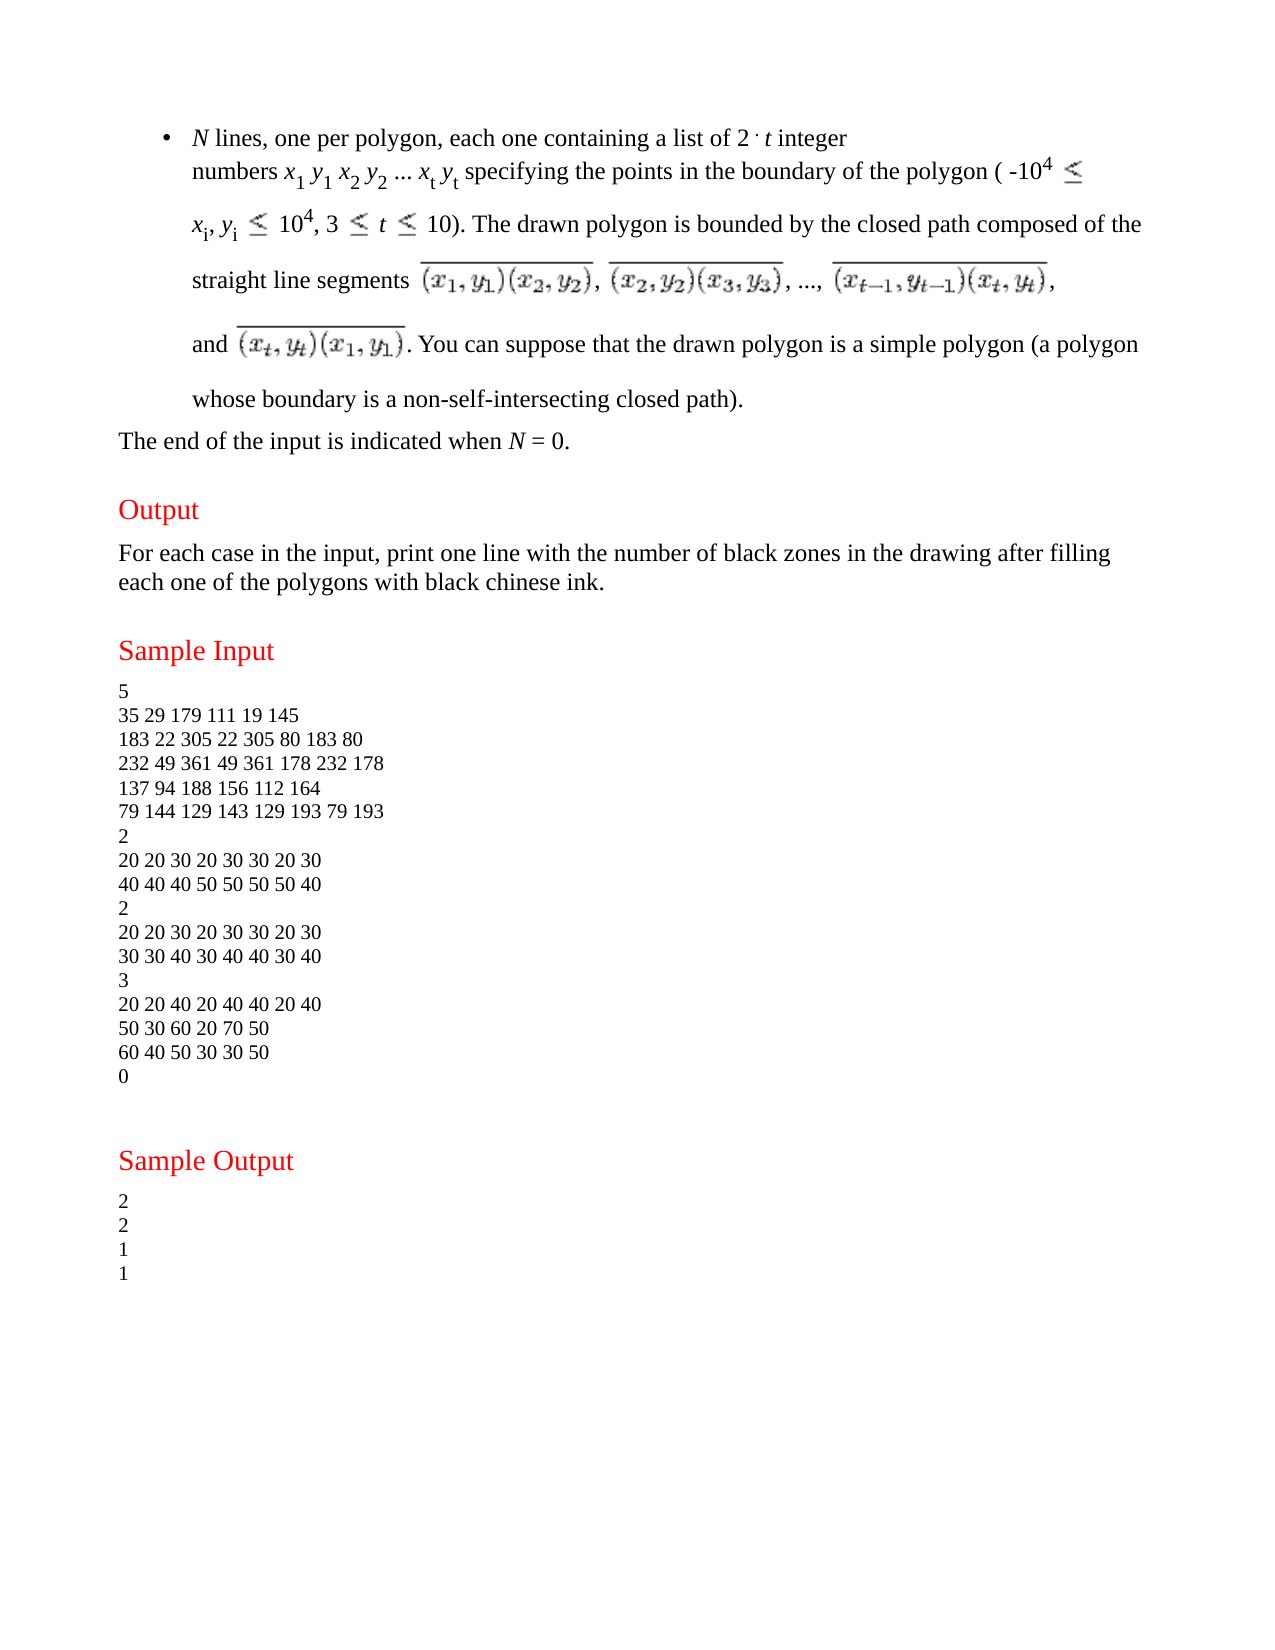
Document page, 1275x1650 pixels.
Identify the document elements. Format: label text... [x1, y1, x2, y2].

text 20 20 30 20 30 30 20 30 [118, 848, 1157, 872]
picture [392, 208, 595, 321]
picture [828, 256, 1049, 321]
text For each case in the input, print one line with the number of black zones in the drawing after filling each one of the polygons with black chinese ink. [118, 538, 1157, 596]
picture [606, 256, 785, 321]
subtitle Sample Output [118, 1143, 1157, 1176]
text 2 [118, 823, 1157, 848]
text 137 94 188 156 112 164 [118, 775, 1157, 799]
text 50 30 60 20 70 50 [118, 1016, 1157, 1040]
text The end of the input is indicated when N = 0. [118, 426, 1157, 454]
picture [234, 320, 407, 385]
text 20 20 40 20 40 40 20 40 [118, 992, 1157, 1016]
picture [243, 208, 272, 257]
text 35 29 179 111 19 145 [118, 703, 1157, 727]
text 2 [118, 896, 1157, 920]
text 0 [118, 1064, 1157, 1088]
text 79 144 129 143 129 193 79 193 [118, 799, 1157, 823]
text 2 [118, 1213, 1157, 1237]
picture [1058, 155, 1087, 204]
text 3 [118, 968, 1157, 992]
text 40 40 40 50 50 50 50 40 [118, 872, 1157, 896]
subtitle Sample Input [118, 633, 1157, 667]
list N lines, one per polygon, each one containing a list of 2 . t integer numbers x1 y1 x2 y2 ... xt yt specifying the points in the boundary of the polygon ( -104 xi, yi 104, 3 t 10). The drawn polygon is bounded by the closed path composed of the straight line segments , , ..., , and . You can suppose that the drawn polygon is a simple polygon (a polygon whose boundary is a non-self-intersecting closed path). [162, 118, 1157, 413]
picture [344, 208, 373, 257]
text 1 [118, 1261, 1157, 1285]
text 20 20 30 20 30 30 20 30 [118, 920, 1157, 944]
text 60 40 50 30 30 50 [118, 1040, 1157, 1064]
subtitle Output [118, 492, 1157, 526]
text 30 30 40 30 40 40 30 40 [118, 944, 1157, 968]
text 5 [118, 679, 1157, 703]
text 183 22 305 22 305 80 183 80 [118, 727, 1157, 751]
text 1 [118, 1237, 1157, 1261]
text 232 49 361 49 361 178 232 178 [118, 751, 1157, 775]
text 2 [118, 1189, 1157, 1213]
